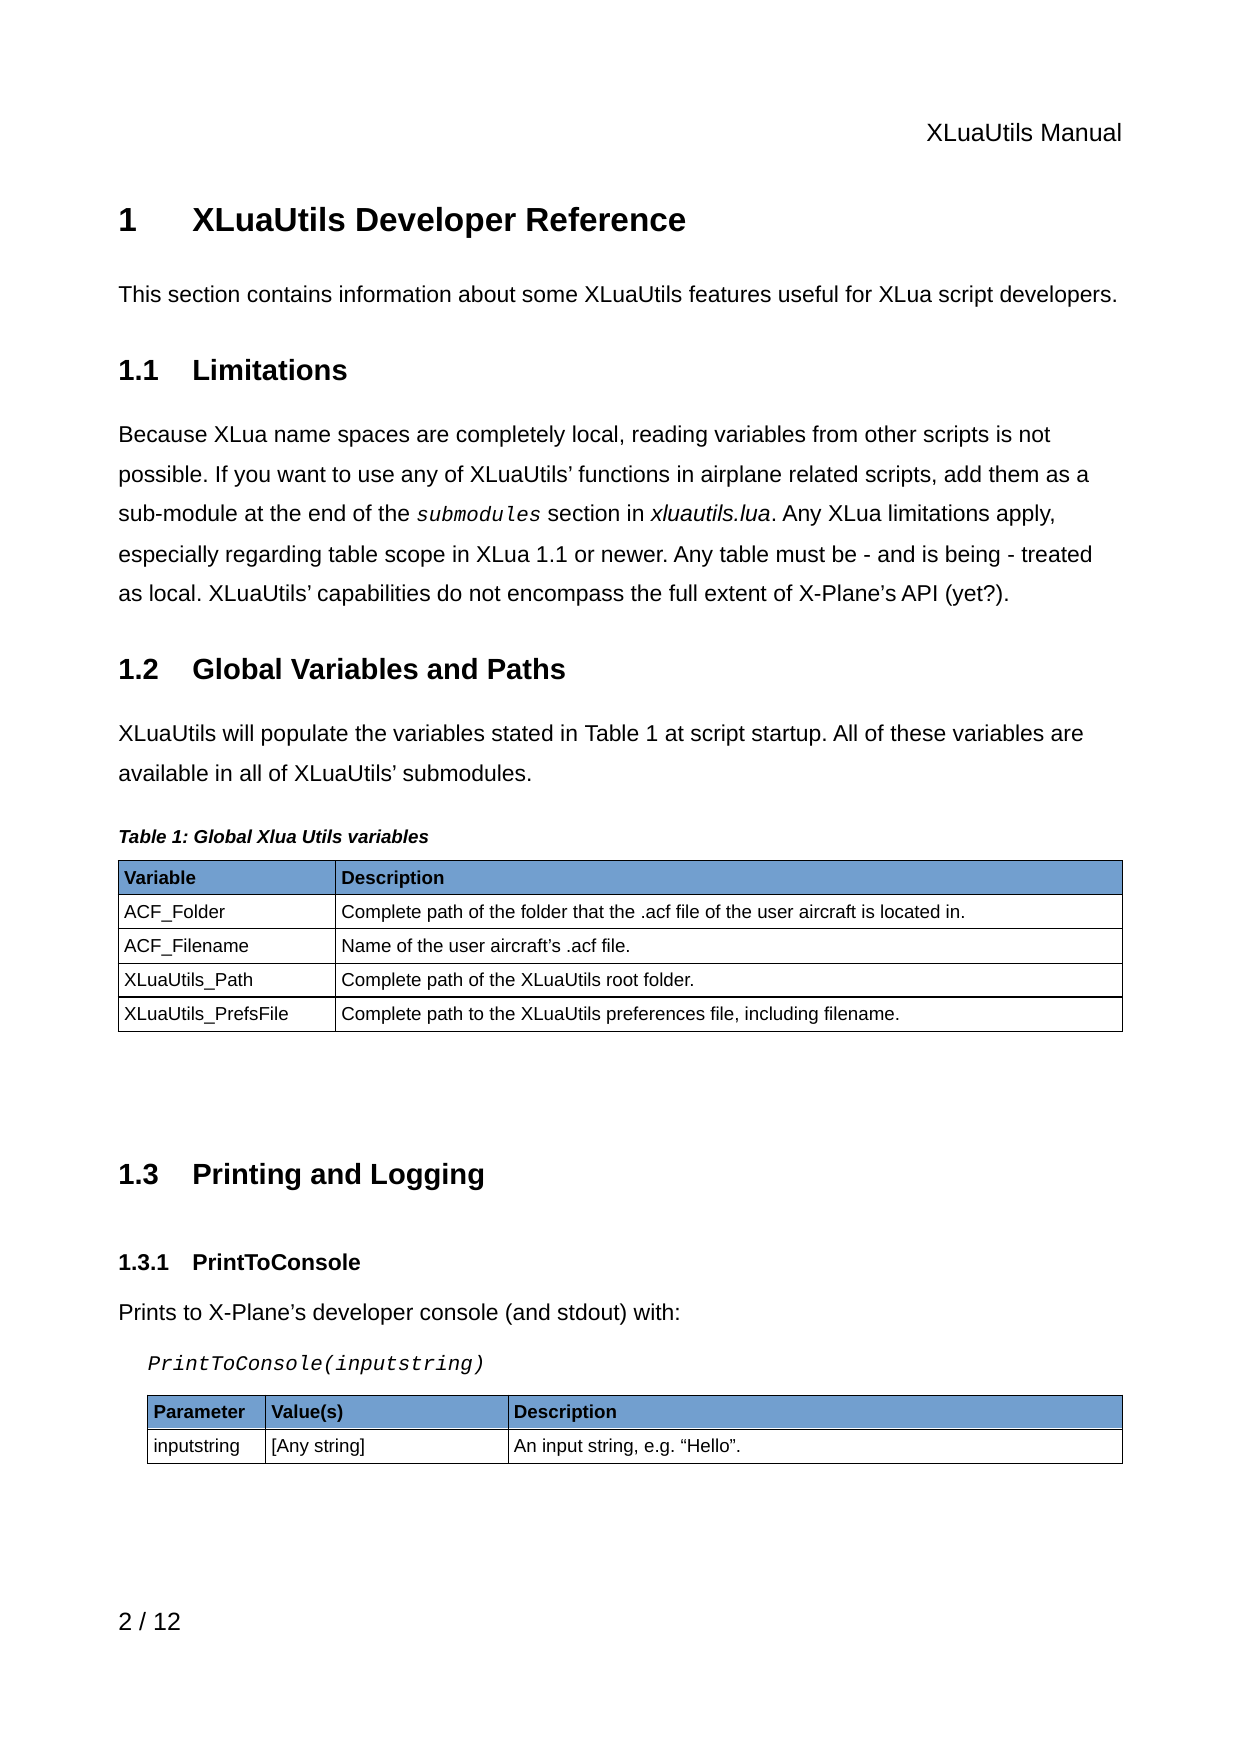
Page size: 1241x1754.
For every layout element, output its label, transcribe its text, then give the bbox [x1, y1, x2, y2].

table_header Value(s) [266, 1396, 508, 1428]
table_cell ACF_Folder [119, 895, 335, 928]
table_cell Name of the user aircraft’s .acf file. [336, 929, 1122, 962]
table_header Variable [119, 861, 335, 894]
subtitle XLuaUtils Developer Reference [118, 200, 1122, 238]
text XLuaUtils will populate the variables stated in 1 at script startup. All of these variables are available in all of XLuaUtils’ submodules. [118, 720, 1122, 786]
subtitle Limitations [118, 353, 1122, 387]
table_header Description [509, 1396, 1122, 1428]
subtitle Global Variables and Paths [118, 652, 1122, 686]
table_cell inputstring [148, 1430, 265, 1463]
table_header Parameter [148, 1396, 265, 1428]
text Because XLua name spaces are completely local, reading variables from other scripts is not possible. If you want to use any of XLuaUtils’ functions in airplane related scripts, add them as a sub-module at the end of the submodules section in xluautils.lua. Any XLua limitations apply, especially regarding table scope in XLua 1.1 or newer. Any table must be - and is being - treated as local. XLuaUtils’ capabilities do not encompass the full extent of X-Plane’s API (yet?). [118, 421, 1122, 607]
table_cell ACF_Filename [119, 929, 335, 962]
table_cell XLuaUtils_Path [119, 964, 335, 996]
table_header Description [336, 861, 1122, 894]
table_cell XLuaUtils_PrefsFile [119, 998, 335, 1031]
subtitle PrintToConsole [118, 1249, 1122, 1275]
text Prints to X-Plane’s developer console (and stdout) with: [118, 1299, 1122, 1325]
table_cell Complete path to the XLuaUtils preferences file, including filename. [336, 998, 1122, 1031]
text PrintToConsole(inputstring) [148, 1353, 1122, 1377]
table_cell [Any string] [266, 1430, 508, 1463]
table_cell Complete path of the XLuaUtils root folder. [336, 964, 1122, 996]
subtitle Printing and Logging [118, 1157, 1122, 1191]
text This section contains information about some XLuaUtils features useful for XLua script developers. [118, 281, 1122, 308]
table_cell Complete path of the folder that the .acf file of the user aircraft is located in. [336, 895, 1122, 928]
table_cell An input string, e.g. “Hello”. [509, 1430, 1122, 1463]
text Table 1: Global Xlua Utils variables [118, 826, 1122, 848]
